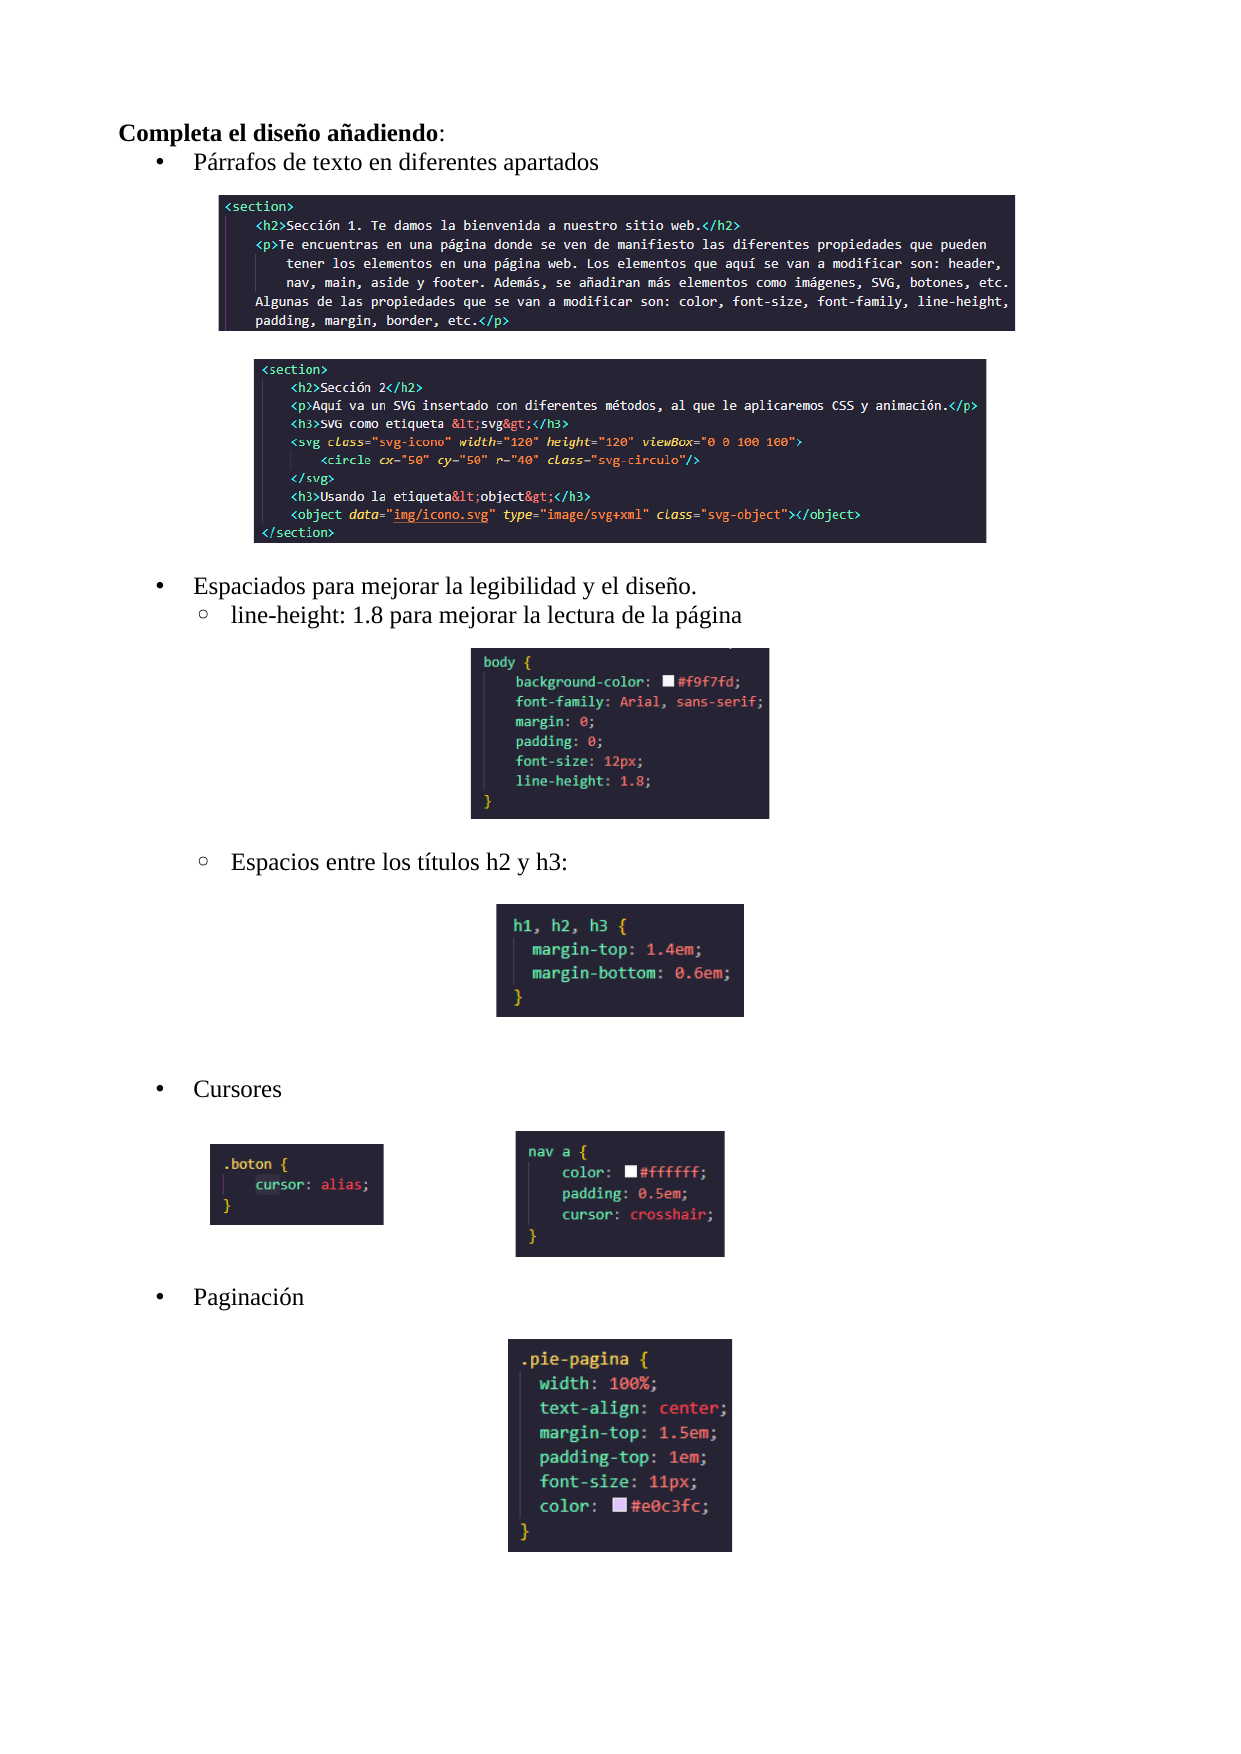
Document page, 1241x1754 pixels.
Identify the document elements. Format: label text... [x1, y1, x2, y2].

picture [218, 195, 1016, 331]
list Párrafos de texto en diferentes apartados [156, 147, 1122, 176]
list line-height: 1.8 para mejorar la lectura de la página [193, 600, 1122, 629]
picture [508, 1339, 733, 1552]
text Completa el diseño añadiendo: [118, 118, 1122, 147]
list Espacios entre los títulos h2 y h3: [193, 847, 1122, 876]
picture [253, 359, 987, 543]
list Espaciados para mejorar la legibilidad y el diseño. [156, 571, 1122, 600]
picture [210, 1144, 384, 1225]
picture [496, 904, 744, 1017]
picture [470, 648, 770, 819]
list Cursores [156, 1074, 1122, 1103]
picture [515, 1131, 725, 1257]
list Paginación [156, 1282, 1122, 1311]
